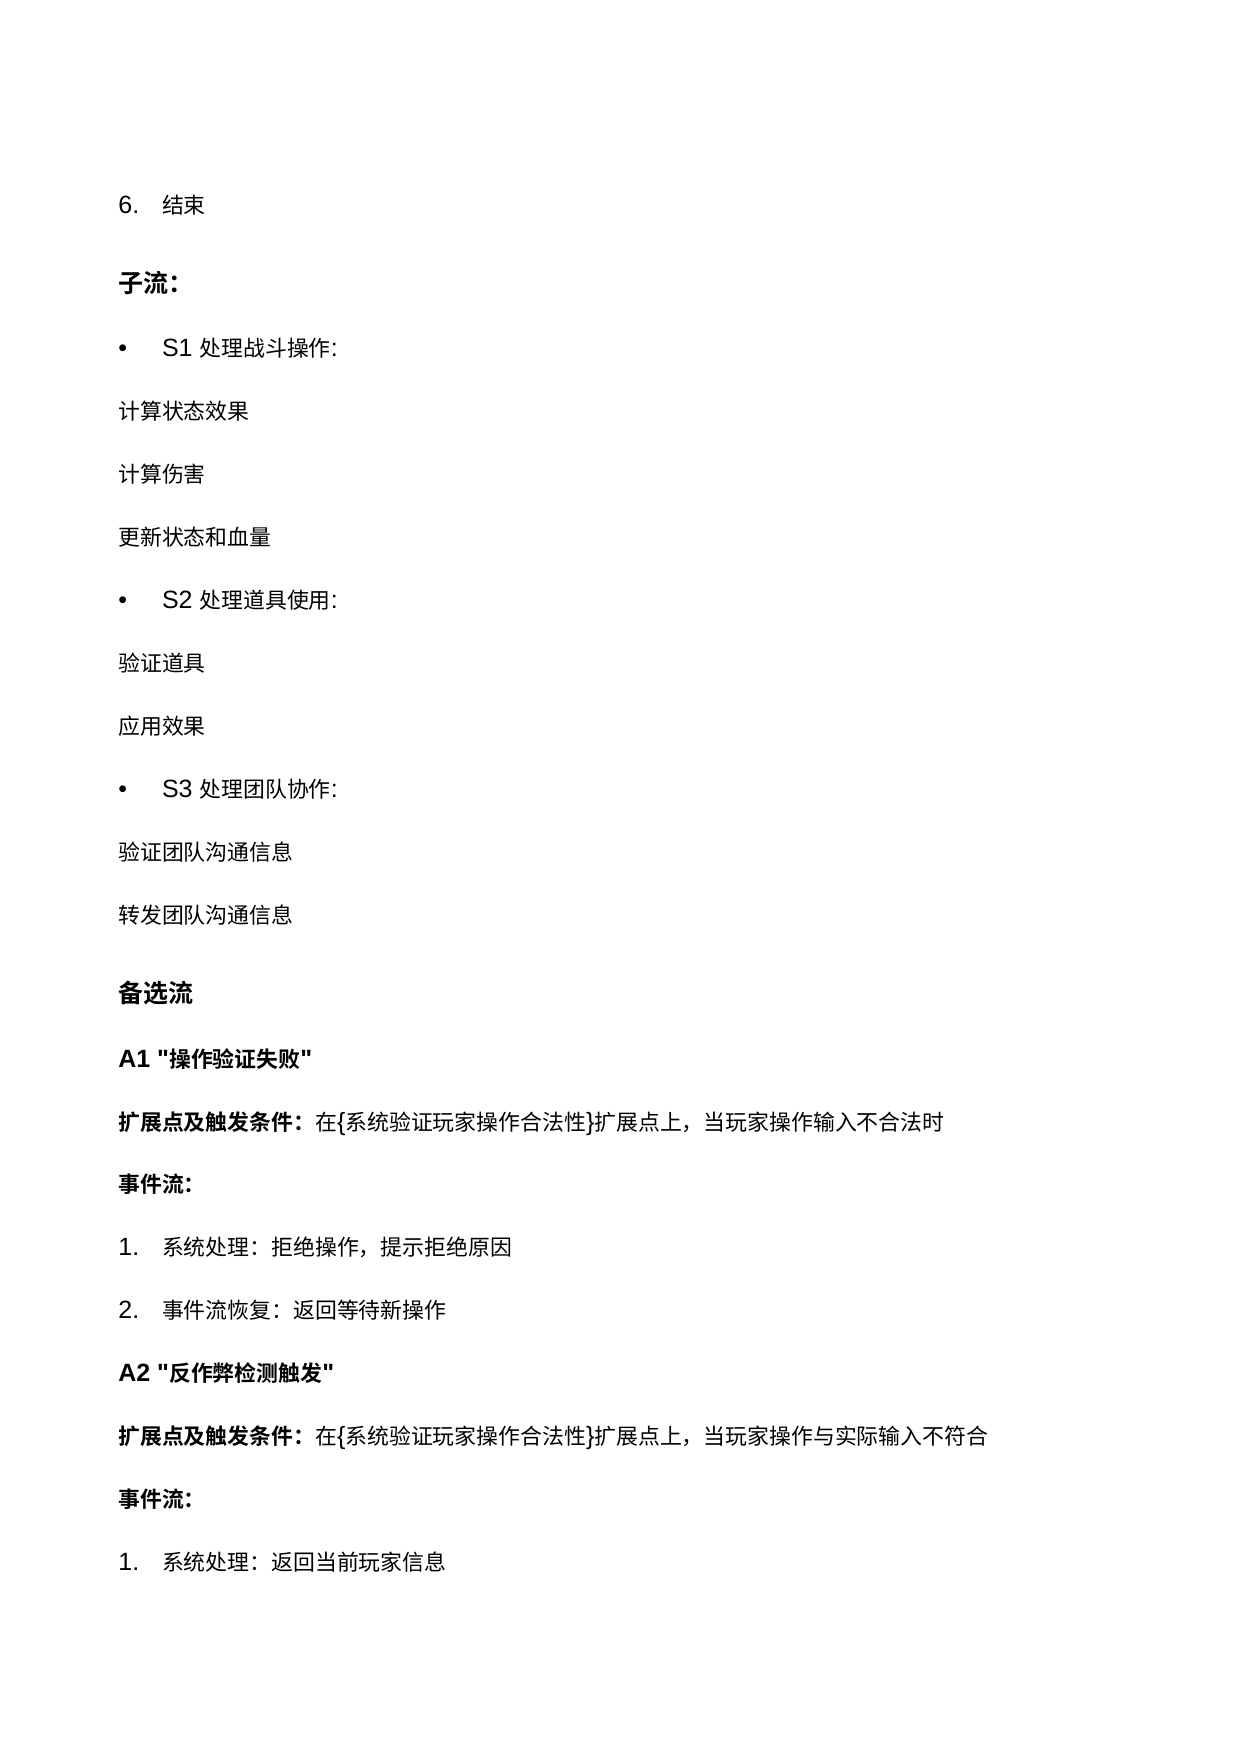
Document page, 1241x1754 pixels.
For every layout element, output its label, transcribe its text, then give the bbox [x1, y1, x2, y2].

list 系统处理：返回当前玩家信息 [118, 1545, 1122, 1577]
list 结束 [118, 188, 1122, 219]
text 验证道具 [118, 646, 1122, 678]
text 事件流： [118, 1167, 1122, 1199]
text 计算状态效果 [118, 394, 1122, 426]
text 扩展点及触发条件：在{系统验证玩家操作合法性}扩展点上，当玩家操作输入不合法时 [118, 1104, 1122, 1136]
list 事件流恢复：返回等待新操作 [118, 1293, 1122, 1325]
text 事件流： [118, 1482, 1122, 1514]
text A1 "操作验证失败" [118, 1042, 1122, 1073]
text 应用效果 [118, 709, 1122, 741]
text A2 "反作弊检测触发" [118, 1356, 1122, 1388]
list S3 处理团队协作: [118, 772, 1122, 803]
text 更新状态和血量 [118, 520, 1122, 552]
list 系统处理：拒绝操作，提示拒绝原因 [118, 1230, 1122, 1262]
list S1 处理战斗操作: [118, 331, 1122, 363]
text 验证团队沟通信息 [118, 835, 1122, 866]
subtitle 备选流 [118, 973, 1122, 1009]
subtitle 子流： [118, 263, 1122, 299]
text 转发团队沟通信息 [118, 898, 1122, 929]
list S2 处理道具使用: [118, 583, 1122, 615]
text 扩展点及触发条件：在{系统验证玩家操作合法性}扩展点上，当玩家操作与实际输入不符合 [118, 1419, 1122, 1451]
text 计算伤害 [118, 457, 1122, 489]
